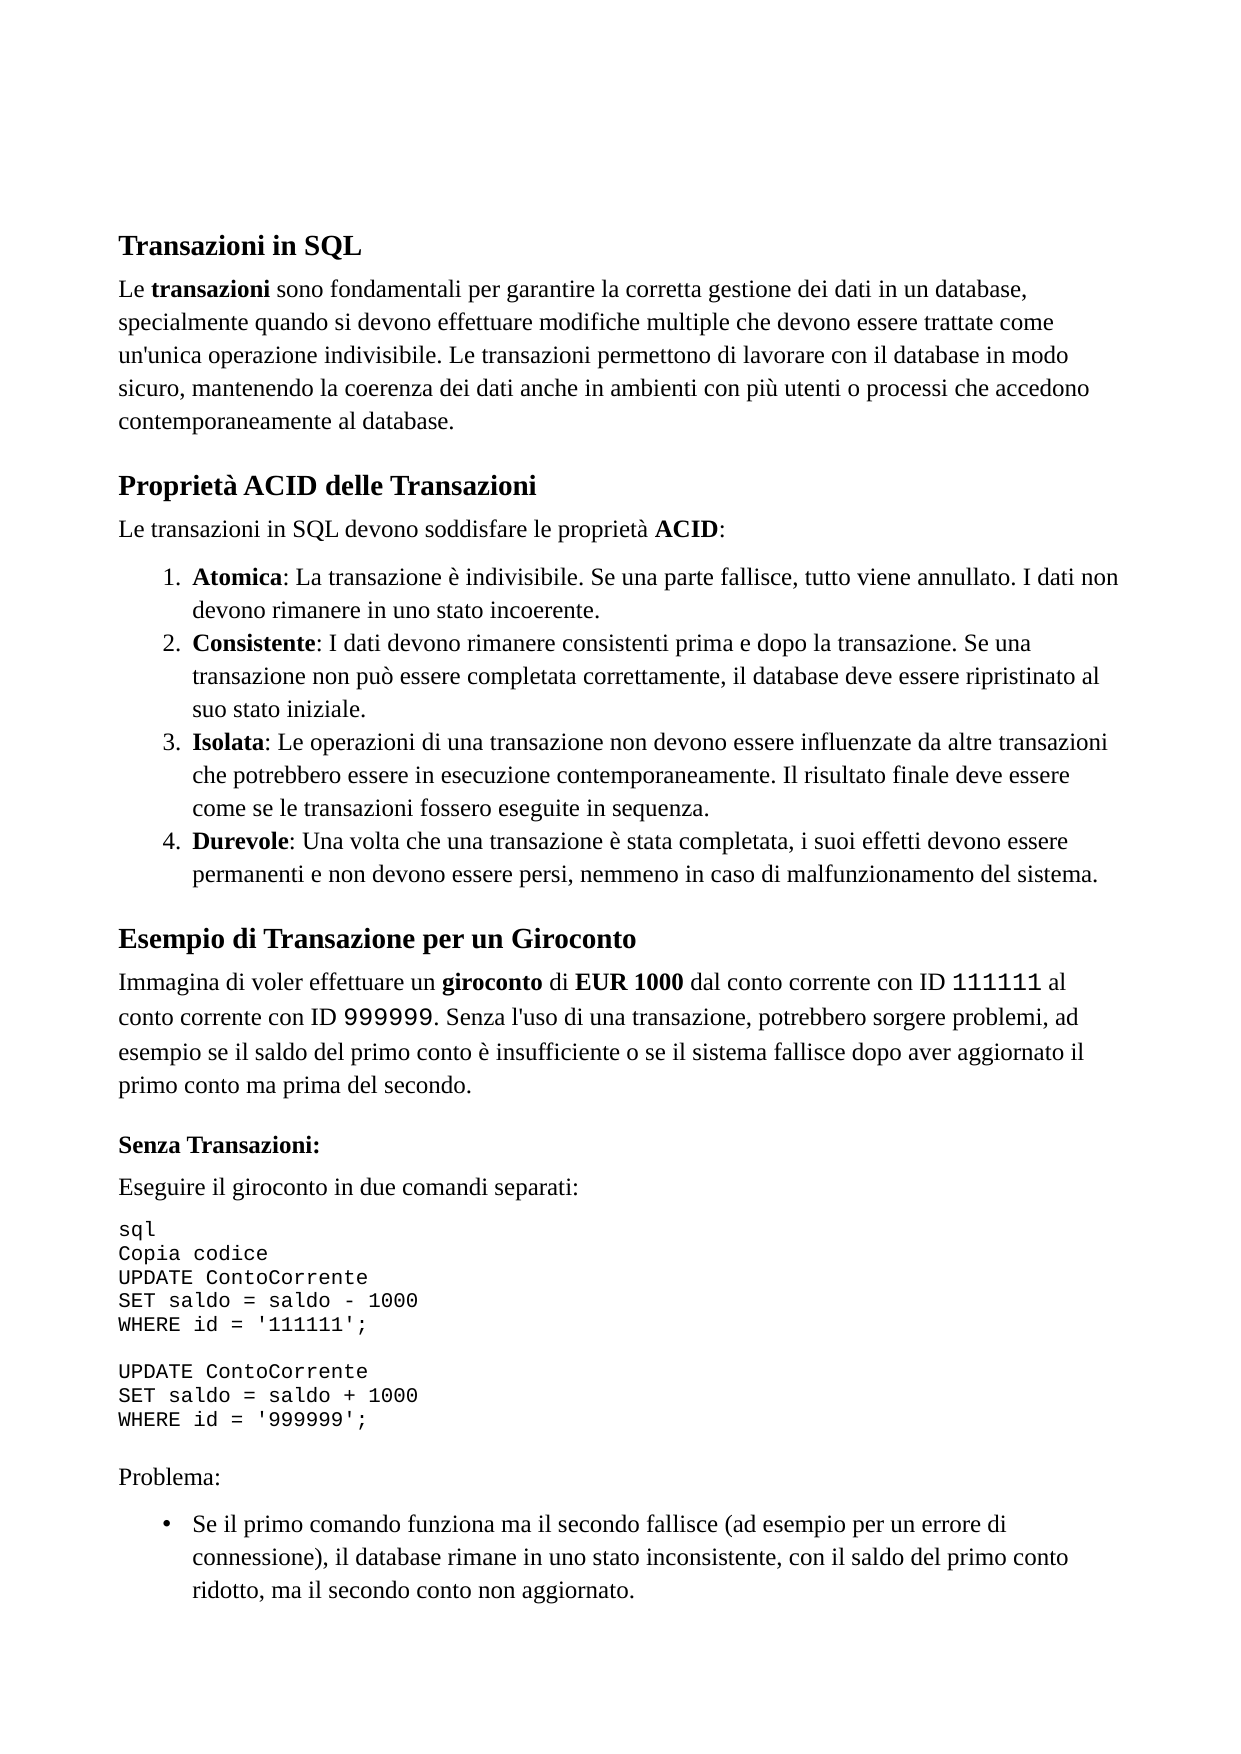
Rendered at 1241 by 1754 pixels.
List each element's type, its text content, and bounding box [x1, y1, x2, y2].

text UPDATE ContoCorrente [118, 1361, 1122, 1385]
text SET saldo = saldo - 1000 [118, 1290, 1122, 1314]
text Copia codice [118, 1243, 1122, 1267]
list Isolata: Le operazioni di una transazione non devono essere influenzate da altre transazioni che potrebbero essere in esecuzione contemporaneamente. Il risultato finale deve essere come se le transazioni fossero eseguite in sequenza. [162, 727, 1122, 822]
list Se il primo comando funziona ma il secondo fallisce (ad esempio per un errore di connessione), il database rimane in uno stato inconsistente, con il saldo del primo conto ridotto, ma il secondo conto non aggiornato. [162, 1509, 1122, 1604]
text SET saldo = saldo + 1000 [118, 1385, 1122, 1409]
text sql [118, 1219, 1122, 1243]
text Le transazioni sono fondamentali per garantire la corretta gestione dei dati in un database, specialmente quando si devono effettuare modifiche multiple che devono essere trattate come un'unica operazione indivisibile. Le transazioni permettono di lavorare con il database in modo sicuro, mantenendo la coerenza dei dati anche in ambienti con più utenti o processi che accedono contemporaneamente al database. [118, 274, 1122, 435]
list Consistente: I dati devono rimanere consistenti prima e dopo la transazione. Se una transazione non può essere completata correttamente, il database deve essere ripristinato al suo stato iniziale. [162, 628, 1122, 723]
subtitle Transazioni in SQL [118, 228, 1122, 261]
subtitle Esempio di Transazione per un Giroconto [118, 921, 1122, 955]
subtitle Proprietà ACID delle Transazioni [118, 468, 1122, 502]
list Atomica: La transazione è indivisibile. Se una parte fallisce, tutto viene annullato. I dati non devono rimanere in uno stato incoerente. [162, 562, 1122, 624]
text WHERE id = '999999'; [118, 1409, 1122, 1432]
text Eseguire il giroconto in due comandi separati: [118, 1172, 1122, 1201]
text UPDATE ContoCorrente [118, 1267, 1122, 1290]
text Le transazioni in SQL devono soddisfare le proprietà ACID: [118, 514, 1122, 543]
subtitle Senza Transazioni: [118, 1131, 1122, 1159]
text Immagina di voler effettuare un giroconto di EUR 1000 dal conto corrente con ID 111111 al conto corrente con ID 999999. Senza l'uso di una transazione, potrebbero sorgere problemi, ad esempio se il saldo del primo conto è insufficiente o se il sistema fallisce dopo aver aggiornato il primo conto ma prima del secondo. [118, 967, 1122, 1099]
text WHERE id = '111111'; [118, 1314, 1122, 1338]
list Durevole: Una volta che una transazione è stata completata, i suoi effetti devono essere permanenti e non devono essere persi, nemmeno in caso di malfunzionamento del sistema. [162, 826, 1122, 888]
text Problema: [118, 1462, 1122, 1491]
